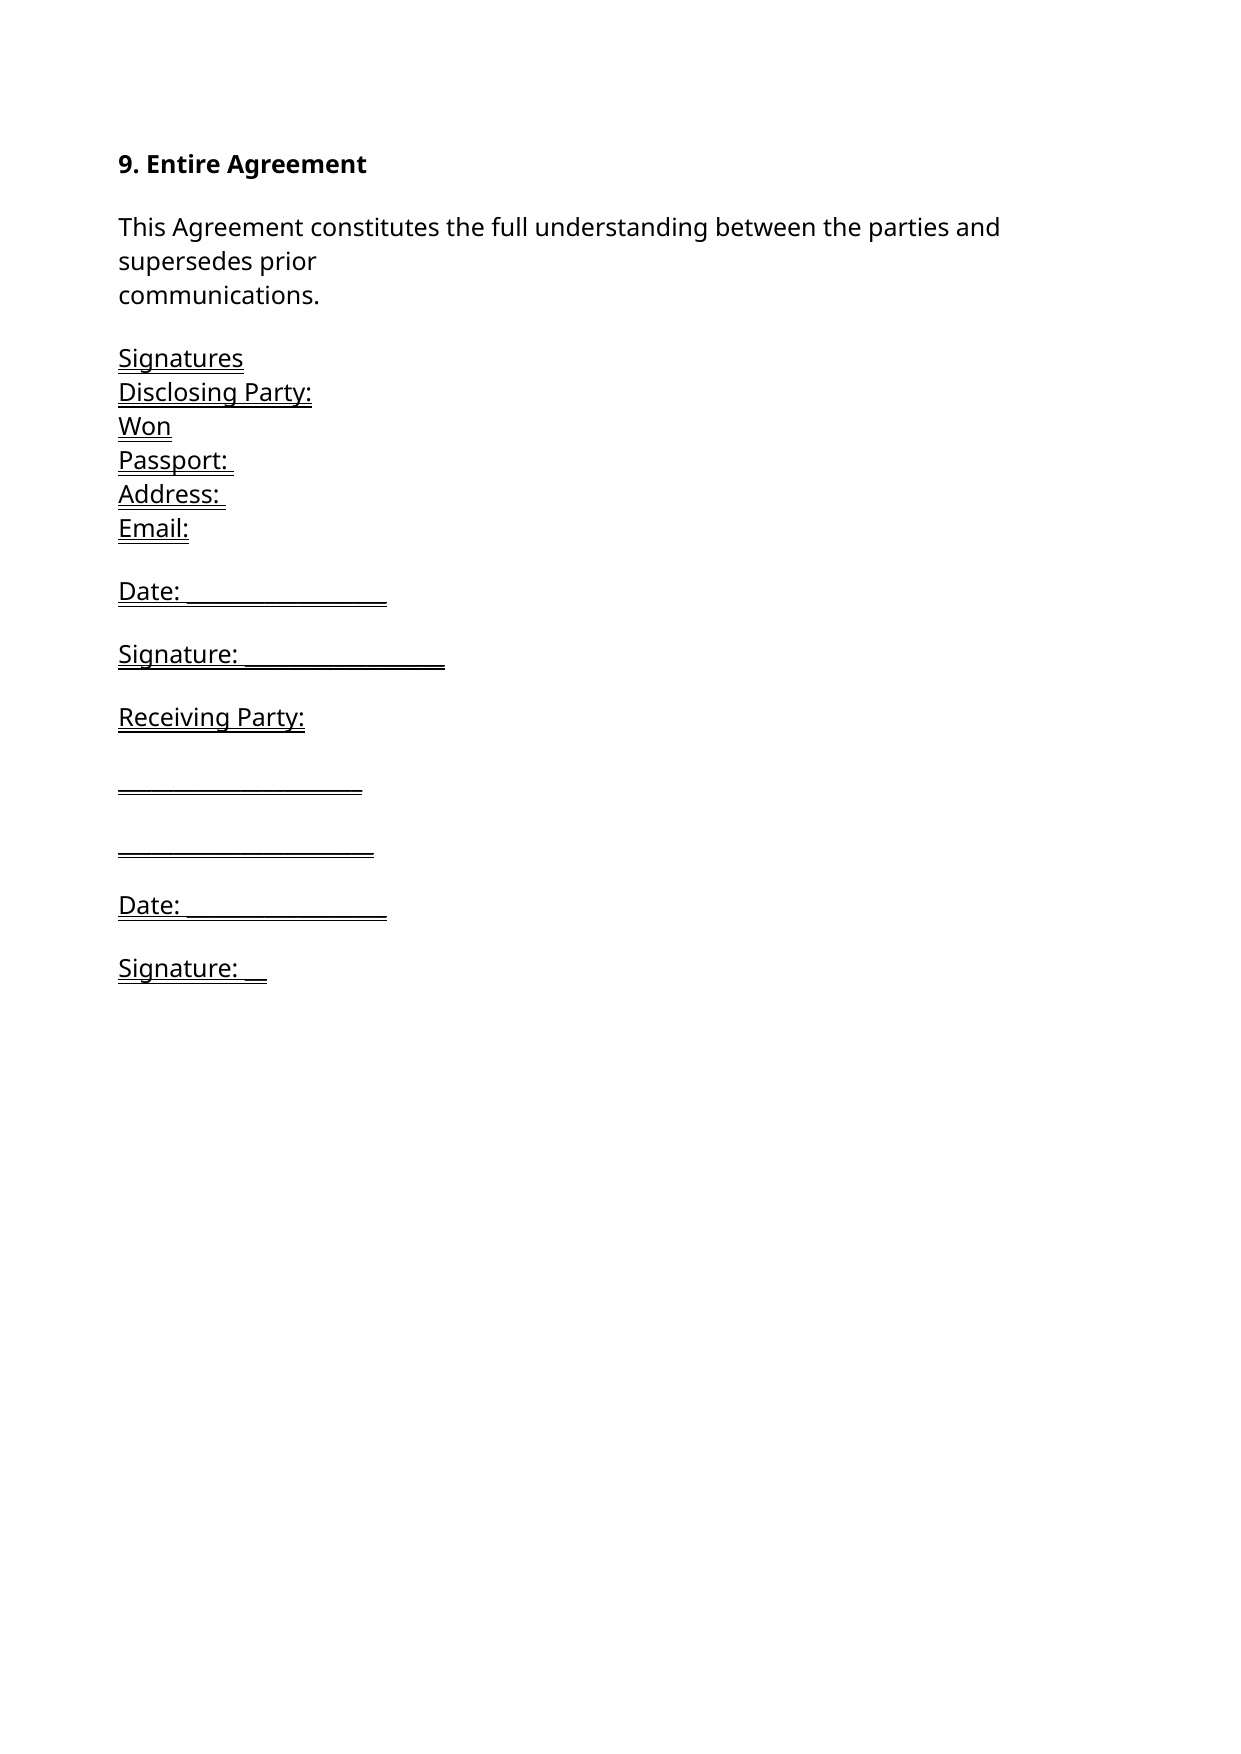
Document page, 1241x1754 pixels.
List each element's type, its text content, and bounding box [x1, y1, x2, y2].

text Date: __________________ [118, 574, 1122, 608]
text Date: __________________ [118, 888, 1122, 922]
text Signature: __ [118, 951, 1122, 985]
text 9. Entire Agreement [118, 147, 1122, 181]
text Email: [118, 511, 1122, 545]
text Receiving Party: [118, 699, 1122, 733]
text This Agreement constitutes the full understanding between the parties and supersedes prior [118, 210, 1122, 278]
text Signatures [118, 341, 1122, 375]
text Won [118, 409, 1122, 443]
text Signature: __________________ [118, 637, 1122, 671]
text _______________________ [118, 825, 1122, 859]
text communications. [118, 278, 1122, 312]
text ______________________ [118, 762, 1122, 796]
text Passport: [118, 443, 1122, 477]
text Disclosing Party:​ [118, 375, 1122, 409]
text Address: [118, 477, 1122, 511]
